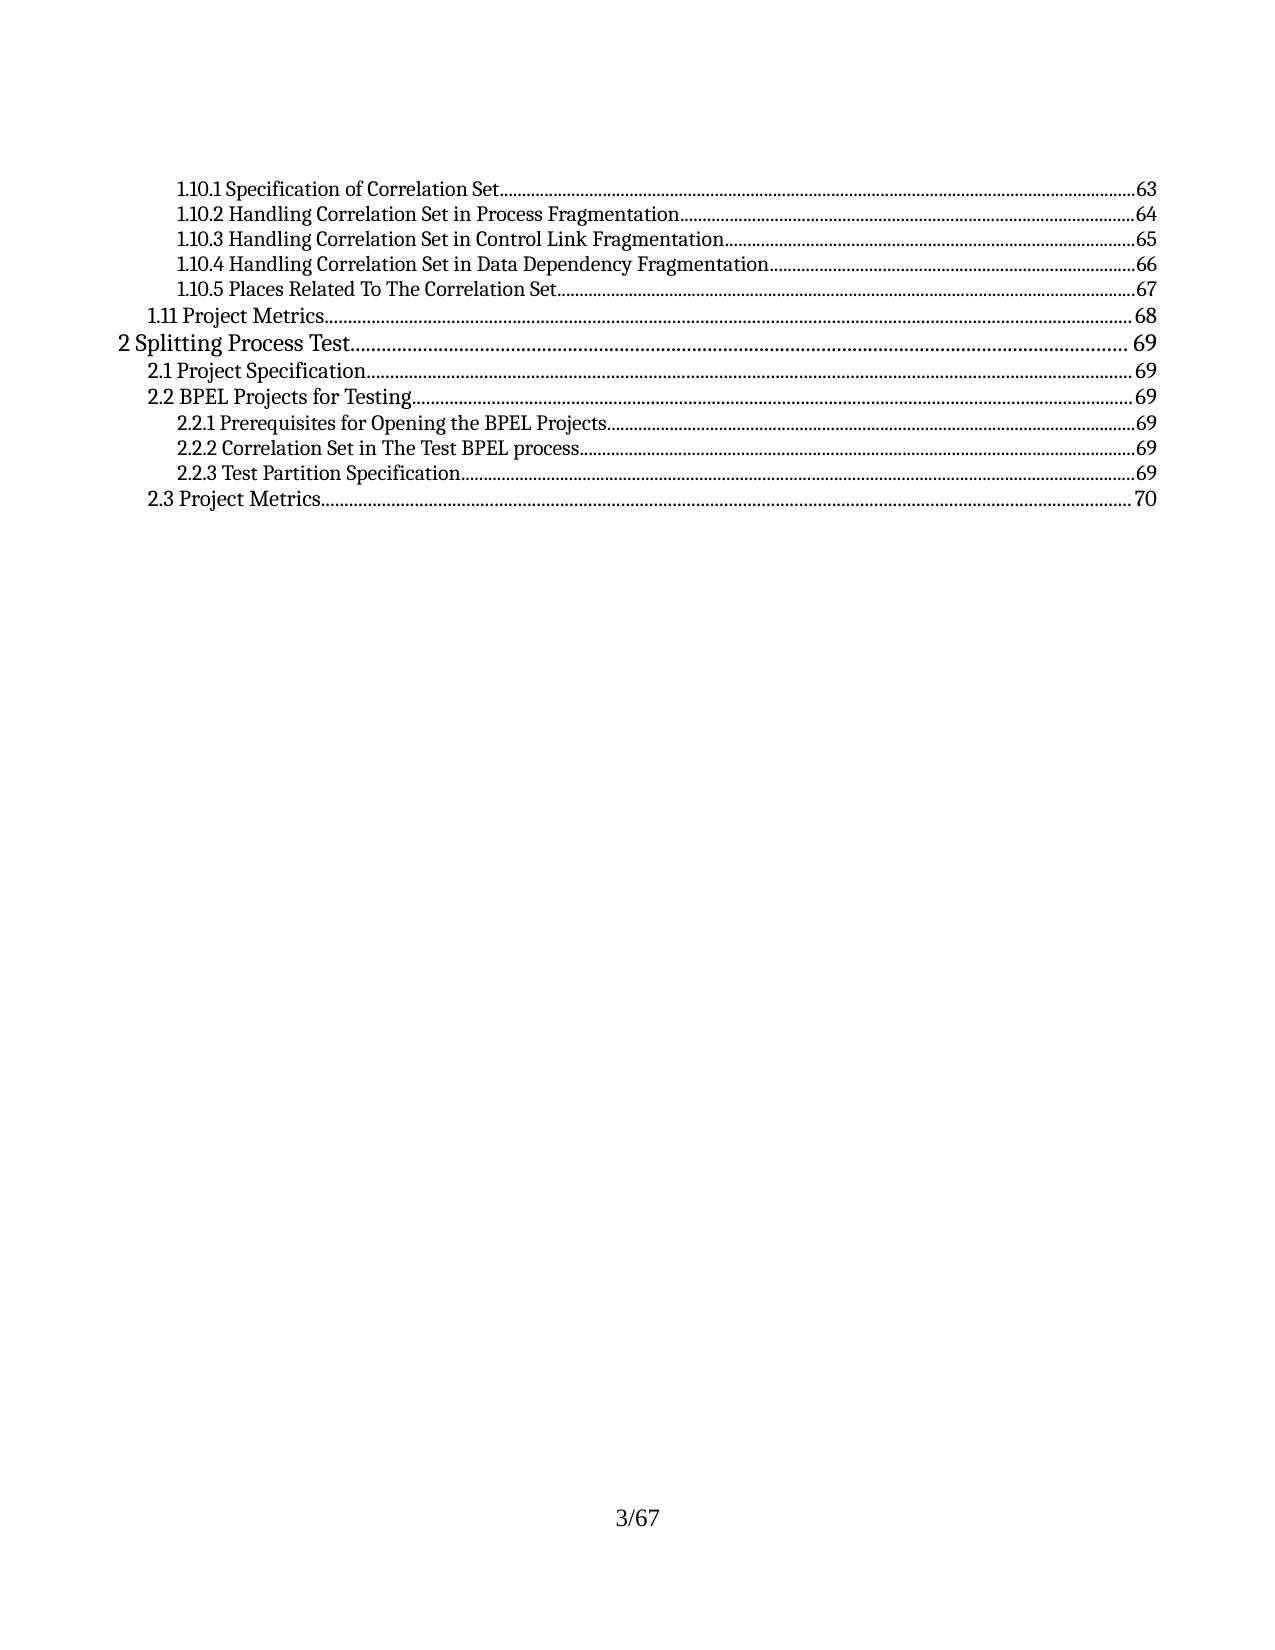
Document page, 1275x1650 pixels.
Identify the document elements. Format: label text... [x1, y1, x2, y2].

text 2.2.3 Test Partition Specification 69 [177, 461, 1157, 486]
text 2.2 BPEL Projects for Testing 69 [148, 384, 1157, 410]
text 1.10.1 Specification of Correlation Set 63 [177, 176, 1157, 202]
text 2.2.2 Correlation Set in The Test BPEL process 69 [177, 435, 1157, 461]
text 2.3 Project Metrics 70 [148, 486, 1157, 512]
text 2 Splitting Process Test 69 [118, 329, 1157, 357]
text 1.10.3 Handling Correlation Set in Control Link Fragmentation 65 [177, 227, 1157, 252]
text 2.1 Project Specification 69 [148, 357, 1157, 384]
text 1.10.5 Places Related To The Correlation Set 67 [177, 277, 1157, 302]
text 1.10.4 Handling Correlation Set in Data Dependency Fragmentation 66 [177, 252, 1157, 277]
text 2.2.1 Prerequisites for Opening the BPEL Projects 69 [177, 410, 1157, 435]
text 1.10.2 Handling Correlation Set in Process Fragmentation 64 [177, 202, 1157, 227]
text 1.11 Project Metrics 68 [148, 302, 1157, 329]
